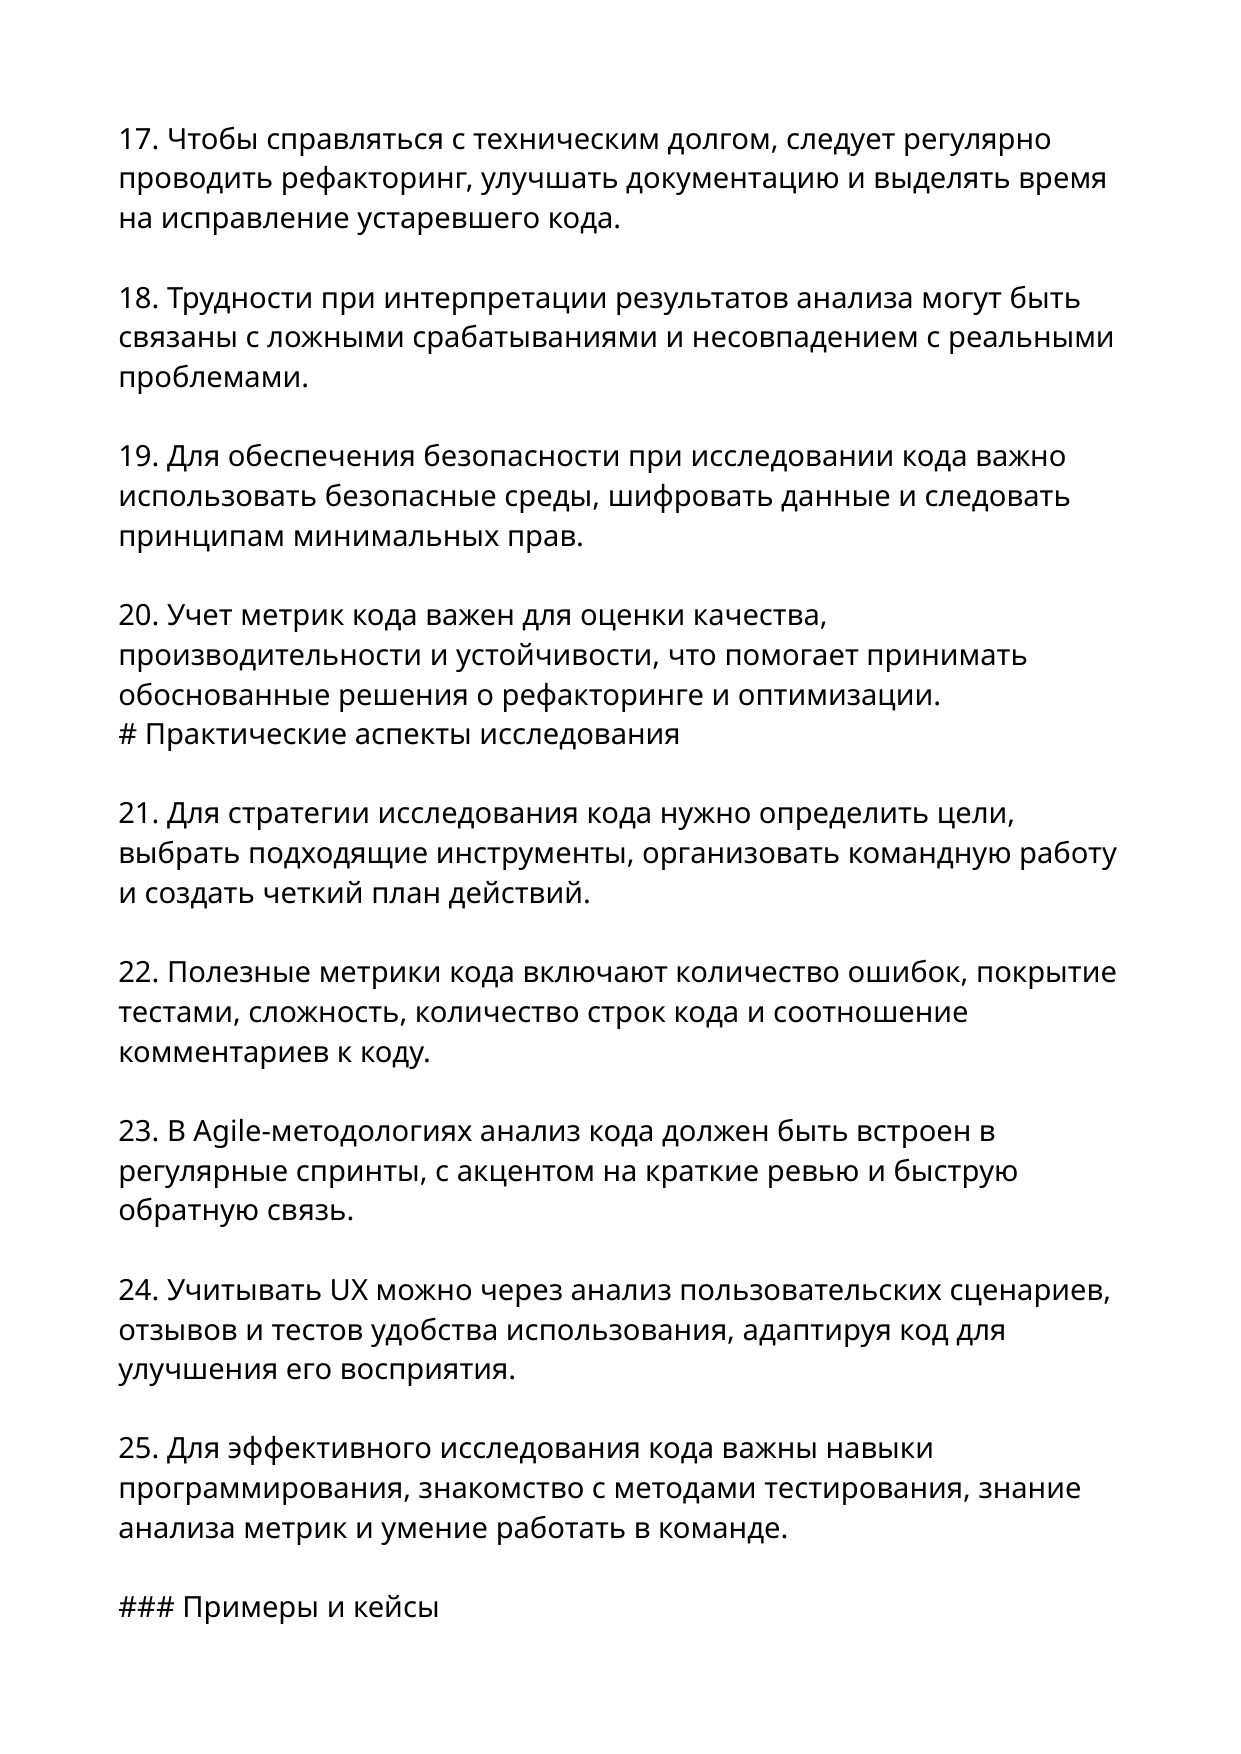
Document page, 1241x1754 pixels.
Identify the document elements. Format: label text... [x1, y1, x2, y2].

text 18. Трудности при интерпретации результатов анализа могут быть связаны с ложными срабатываниями и несовпадением с реальными проблемами. [118, 277, 1122, 396]
text 20. Учет метрик кода важен для оценки качества, производительности и устойчивости, что помогает принимать обоснованные решения о рефакторинге и оптимизации. [118, 594, 1122, 713]
text ### Примеры и кейсы [118, 1587, 1122, 1626]
text 23. В Agile-методологиях анализ кода должен быть встроен в регулярные спринты, с акцентом на краткие ревью и быструю обратную связь. [118, 1110, 1122, 1229]
text 24. Учитывать UX можно через анализ пользовательских сценариев, отзывов и тестов удобства использования, адаптируя код для улучшения его восприятия. [118, 1269, 1122, 1388]
text 22. Полезные метрики кода включают количество ошибок, покрытие тестами, сложность, количество строк кода и соотношение комментариев к коду. [118, 952, 1122, 1071]
text 17. Чтобы справляться с техническим долгом, следует регулярно проводить рефакторинг, улучшать документацию и выделять время на исправление устаревшего кода. [118, 118, 1122, 237]
text 21. Для стратегии исследования кода нужно определить цели, выбрать подходящие инструменты, организовать командную работу и создать четкий план действий. [118, 793, 1122, 912]
text # Практические аспекты исследования [118, 713, 1122, 753]
text 25. Для эффективного исследования кода важны навыки программирования, знакомство с методами тестирования, знание анализа метрик и умение работать в команде. [118, 1428, 1122, 1547]
text 19. Для обеспечения безопасности при исследовании кода важно использовать безопасные среды, шифровать данные и следовать принципам минимальных прав. [118, 436, 1122, 555]
